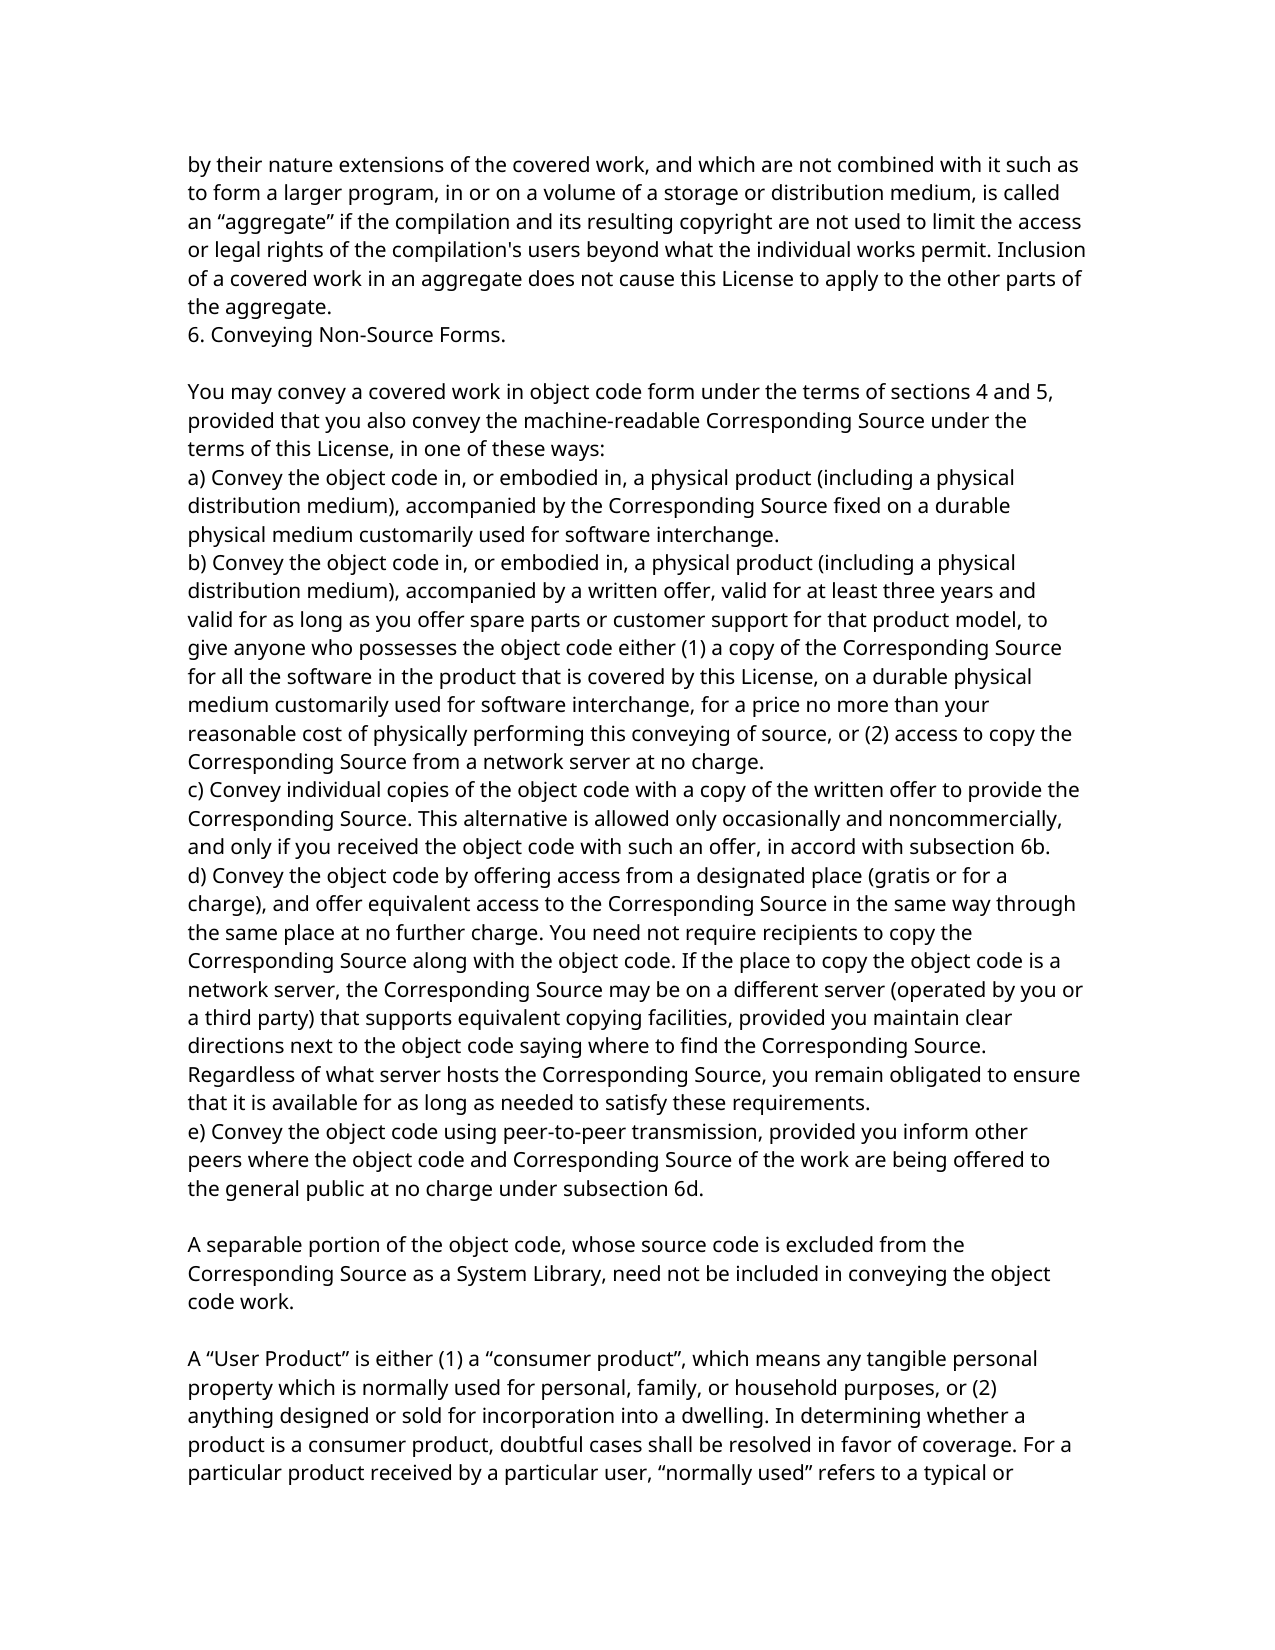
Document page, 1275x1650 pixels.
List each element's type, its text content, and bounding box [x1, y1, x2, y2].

text You may convey a covered work in object code form under the terms of sections 4 and 5, provided that you also convey the machine-readable Corresponding Source under the terms of this License, in one of these ways: [187, 377, 1087, 463]
text d) Convey the object code by offering access from a designated place (gratis or for a charge), and offer equivalent access to the Corresponding Source in the same way through the same place at no further charge. You need not require recipients to copy the Corresponding Source along with the object code. If the place to copy the object code is a network server, the Corresponding Source may be on a different server (operated by you or a third party) that supports equivalent copying facilities, provided you maintain clear directions next to the object code saying where to find the Corresponding Source. Regardless of what server hosts the Corresponding Source, you remain obligated to ensure that it is available for as long as needed to satisfy these requirements. [187, 861, 1087, 1117]
text e) Convey the object code using peer-to-peer transmission, provided you inform other peers where the object code and Corresponding Source of the work are being offered to the general public at no charge under subsection 6d. [187, 1117, 1087, 1202]
text c) Convey individual copies of the object code with a copy of the written offer to provide the Corresponding Source. This alternative is allowed only occasionally and noncommercially, and only if you received the object code with such an offer, in accord with subsection 6b. [187, 776, 1087, 861]
text b) Convey the object code in, or embodied in, a physical product (including a physical distribution medium), accompanied by a written offer, valid for at least three years and valid for as long as you offer spare parts or customer support for that product model, to give anyone who possesses the object code either (1) a copy of the Corresponding Source for all the software in the product that is covered by this License, on a durable physical medium customarily used for software interchange, for a price no more than your reasonable cost of physically performing this conveying of source, or (2) access to copy the Corresponding Source from a network server at no charge. [187, 548, 1087, 776]
text A “User Product” is either (1) a “consumer product”, which means any tangible personal property which is normally used for personal, family, or household purposes, or (2) anything designed or sold for incorporation into a dwelling. In determining whether a product is a consumer product, doubtful cases shall be resolved in favor of coverage. For a particular product received by a particular user, “normally used” refers to a typical or [187, 1344, 1087, 1487]
text a) Convey the object code in, or embodied in, a physical product (including a physical distribution medium), accompanied by the Corresponding Source fixed on a durable physical medium customarily used for software interchange. [187, 463, 1087, 548]
text A separable portion of the object code, whose source code is excluded from the Corresponding Source as a System Library, need not be included in conveying the object code work. [187, 1231, 1087, 1316]
text 6. Conveying Non-Source Forms. [187, 321, 1087, 349]
text by their nature extensions of the covered work, and which are not combined with it such as to form a larger program, in or on a volume of a storage or distribution medium, is called an “aggregate” if the compilation and its resulting copyright are not used to limit the access or legal rights of the compilation's users beyond what the individual works permit. Inclusion of a covered work in an aggregate does not cause this License to apply to the other parts of the aggregate. [187, 150, 1087, 321]
